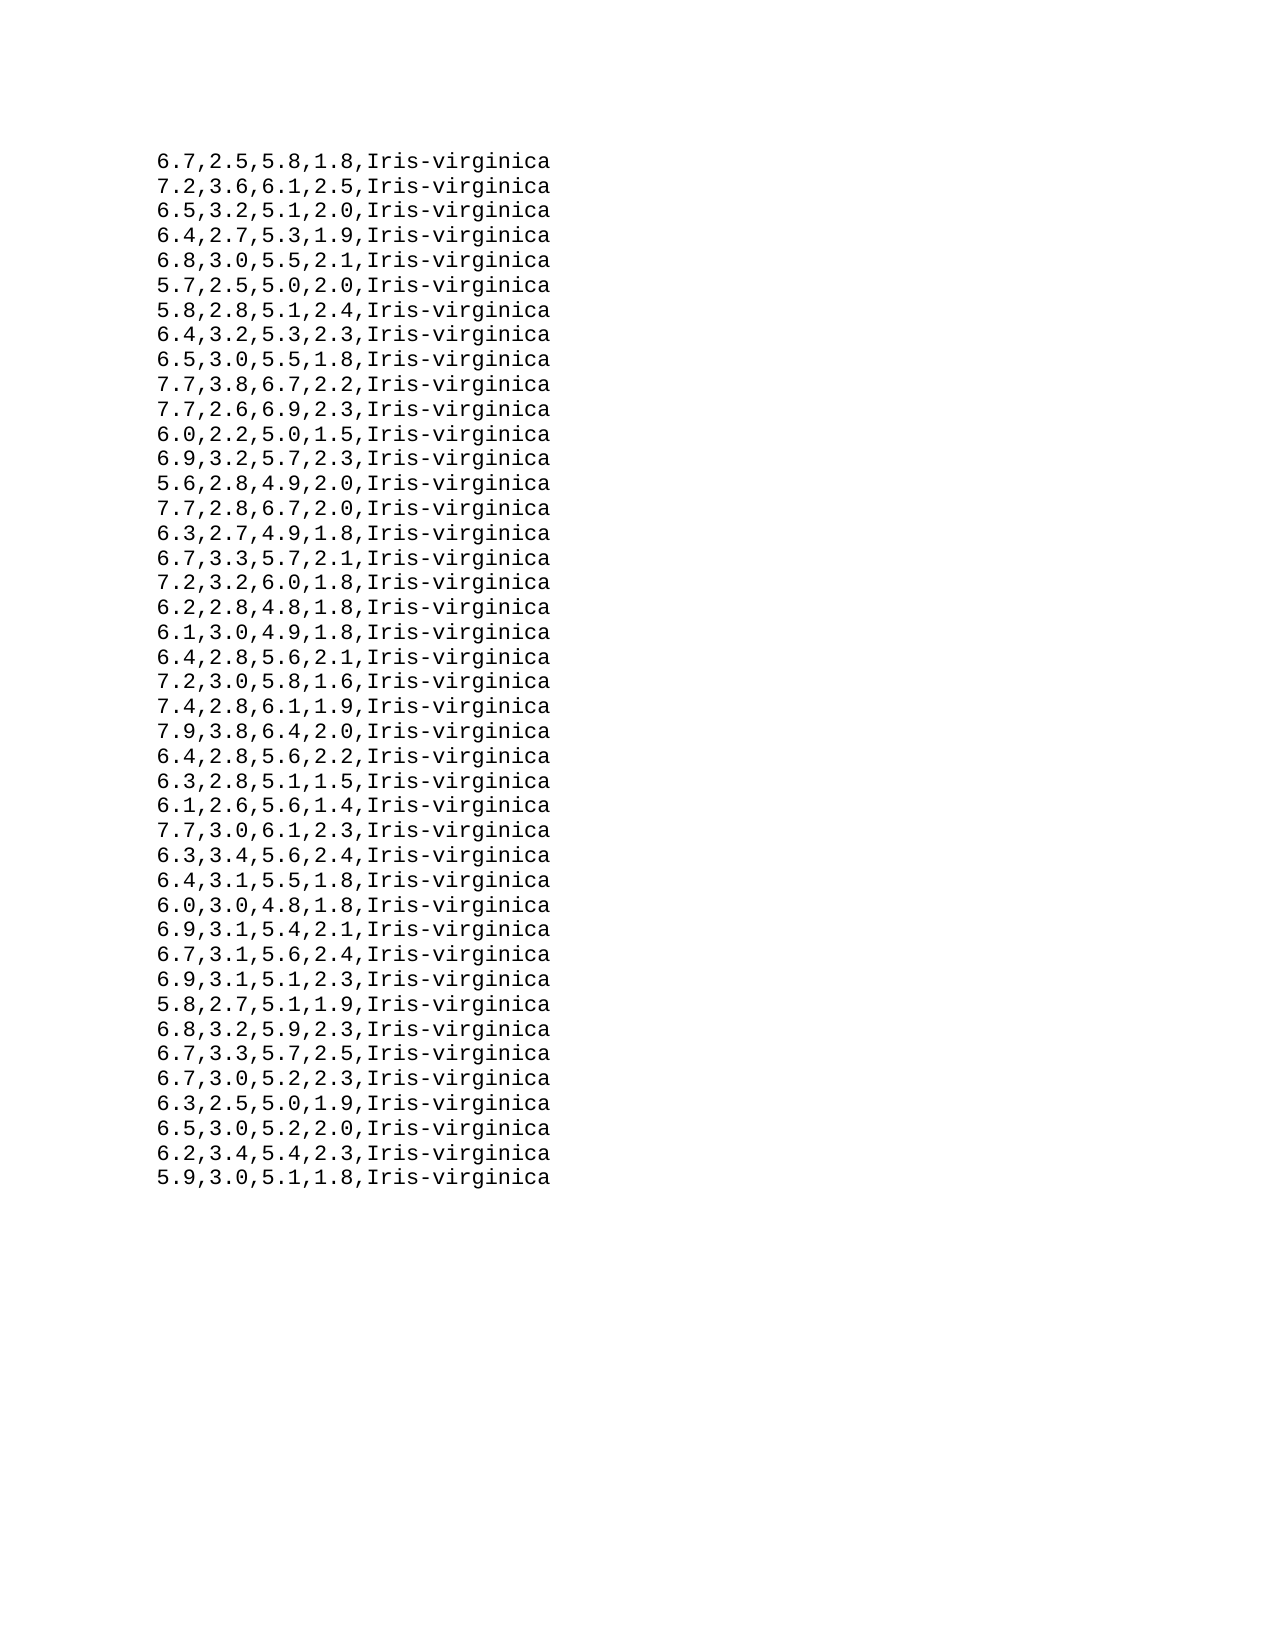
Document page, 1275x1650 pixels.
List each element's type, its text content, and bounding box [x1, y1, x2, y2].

text 7.9,3.8,6.4,2.0,Iris-virginica [156, 720, 1118, 745]
text 6.7,2.5,5.8,1.8,Iris-virginica [156, 150, 1118, 175]
text 6.1,3.0,4.9,1.8,Iris-virginica [156, 621, 1118, 646]
text 6.3,2.8,5.1,1.5,Iris-virginica [156, 770, 1118, 794]
text 6.9,3.1,5.4,2.1,Iris-virginica [156, 918, 1118, 943]
text 6.2,3.4,5.4,2.3,Iris-virginica [156, 1142, 1118, 1166]
text 7.2,3.0,5.8,1.6,Iris-virginica [156, 671, 1118, 695]
text 6.7,3.1,5.6,2.4,Iris-virginica [156, 943, 1118, 968]
text 6.0,3.0,4.8,1.8,Iris-virginica [156, 894, 1118, 918]
text 6.4,2.8,5.6,2.1,Iris-virginica [156, 646, 1118, 671]
text 6.5,3.2,5.1,2.0,Iris-virginica [156, 199, 1118, 224]
text 6.3,2.7,4.9,1.8,Iris-virginica [156, 522, 1118, 547]
text 6.1,2.6,5.6,1.4,Iris-virginica [156, 794, 1118, 819]
text 6.9,3.1,5.1,2.3,Iris-virginica [156, 968, 1118, 993]
text 6.7,3.0,5.2,2.3,Iris-virginica [156, 1067, 1118, 1092]
text 6.8,3.2,5.9,2.3,Iris-virginica [156, 1018, 1118, 1042]
text 6.4,2.7,5.3,1.9,Iris-virginica [156, 224, 1118, 249]
text 7.7,3.0,6.1,2.3,Iris-virginica [156, 819, 1118, 844]
text 6.4,3.1,5.5,1.8,Iris-virginica [156, 869, 1118, 894]
text 6.0,2.2,5.0,1.5,Iris-virginica [156, 423, 1118, 447]
text 6.5,3.0,5.5,1.8,Iris-virginica [156, 348, 1118, 373]
text 6.9,3.2,5.7,2.3,Iris-virginica [156, 447, 1118, 472]
text 5.6,2.8,4.9,2.0,Iris-virginica [156, 472, 1118, 497]
text 5.9,3.0,5.1,1.8,Iris-virginica [156, 1166, 1118, 1191]
text 6.7,3.3,5.7,2.5,Iris-virginica [156, 1042, 1118, 1067]
text 5.7,2.5,5.0,2.0,Iris-virginica [156, 274, 1118, 299]
text 6.5,3.0,5.2,2.0,Iris-virginica [156, 1117, 1118, 1142]
text 5.8,2.7,5.1,1.9,Iris-virginica [156, 993, 1118, 1018]
text 7.7,2.8,6.7,2.0,Iris-virginica [156, 497, 1118, 522]
text 7.7,2.6,6.9,2.3,Iris-virginica [156, 398, 1118, 423]
text 6.8,3.0,5.5,2.1,Iris-virginica [156, 249, 1118, 274]
text 6.3,3.4,5.6,2.4,Iris-virginica [156, 844, 1118, 869]
text 6.3,2.5,5.0,1.9,Iris-virginica [156, 1092, 1118, 1117]
text 6.7,3.3,5.7,2.1,Iris-virginica [156, 547, 1118, 571]
text 7.2,3.2,6.0,1.8,Iris-virginica [156, 571, 1118, 596]
text 6.4,3.2,5.3,2.3,Iris-virginica [156, 323, 1118, 348]
text 5.8,2.8,5.1,2.4,Iris-virginica [156, 299, 1118, 323]
text 7.4,2.8,6.1,1.9,Iris-virginica [156, 695, 1118, 720]
text 6.4,2.8,5.6,2.2,Iris-virginica [156, 745, 1118, 770]
text 7.2,3.6,6.1,2.5,Iris-virginica [156, 175, 1118, 199]
text 6.2,2.8,4.8,1.8,Iris-virginica [156, 596, 1118, 621]
text 7.7,3.8,6.7,2.2,Iris-virginica [156, 373, 1118, 398]
